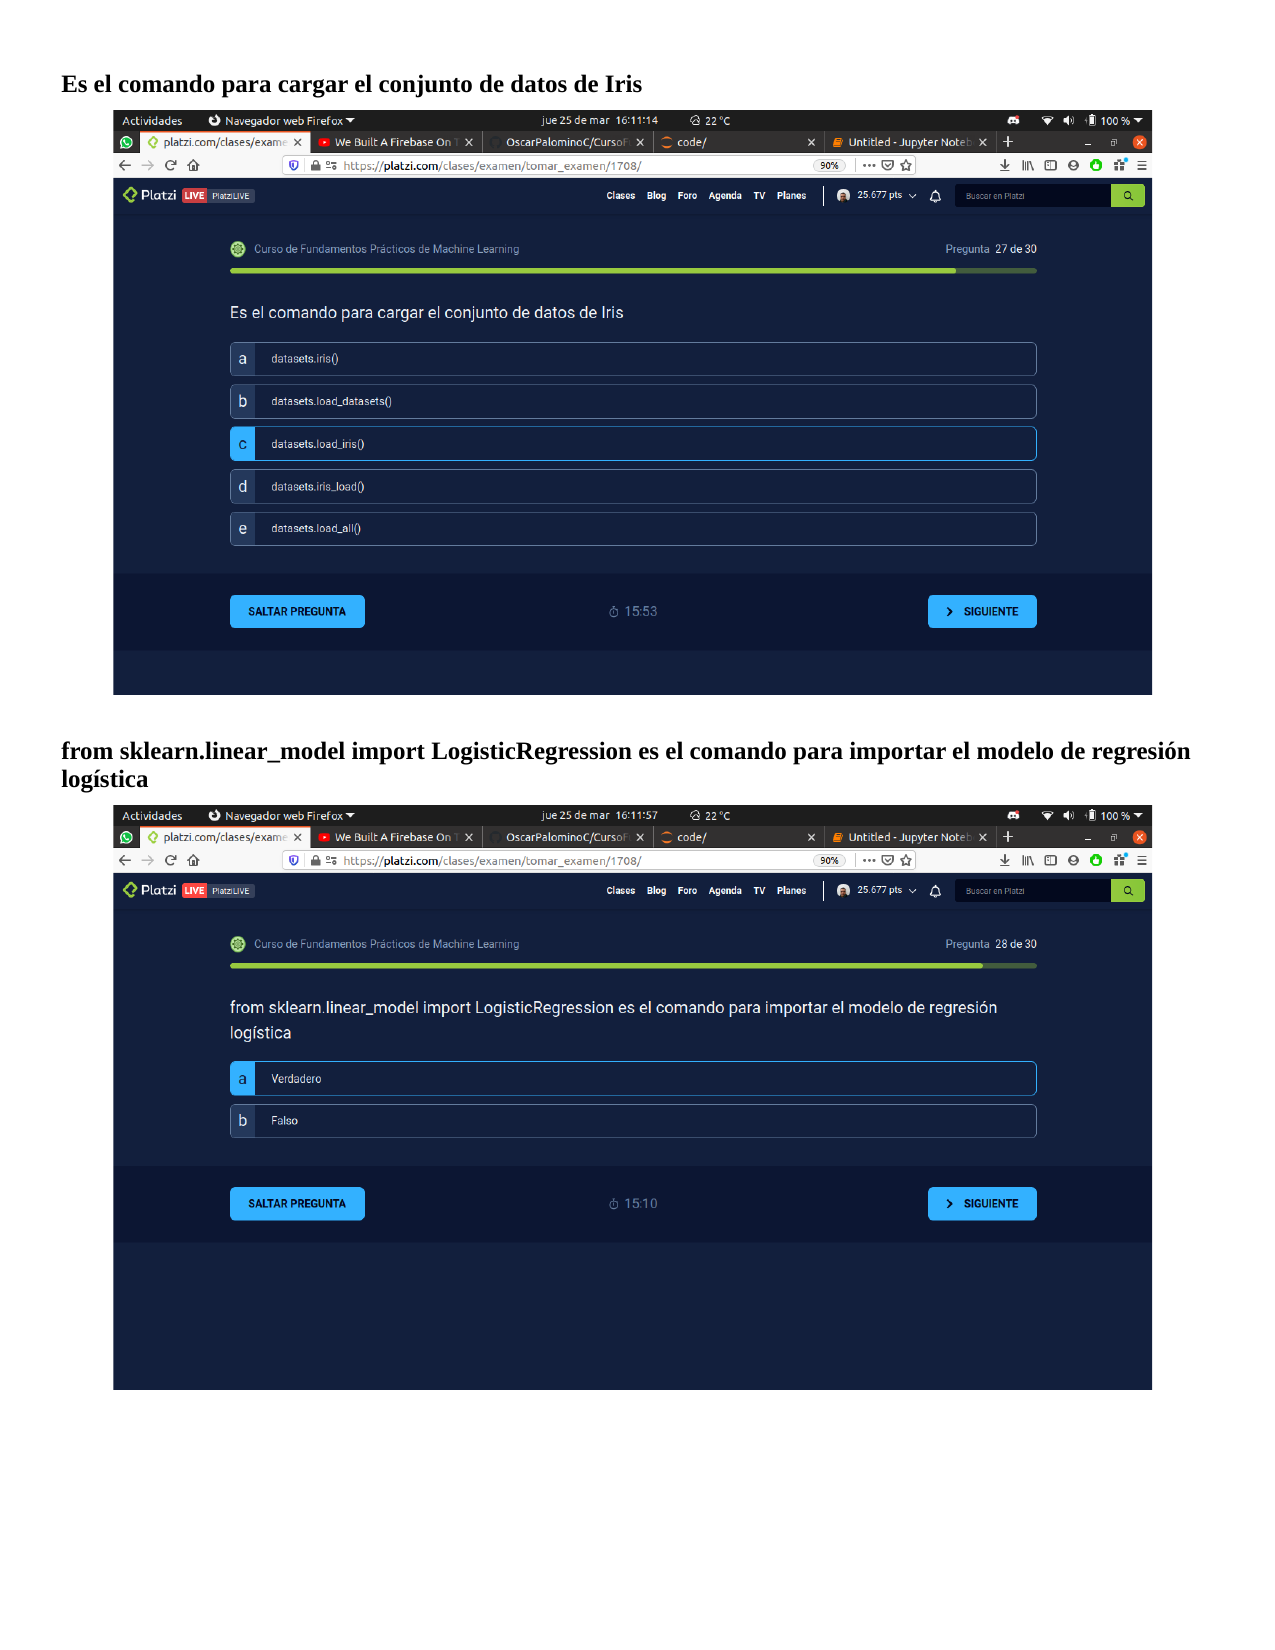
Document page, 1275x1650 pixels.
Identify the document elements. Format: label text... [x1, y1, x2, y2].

subtitle from sklearn.linear_model import LogisticRegression es el comando para importar el modelo de regresión logística [61, 736, 1204, 793]
subtitle Es el comando para cargar el conjunto de datos de Iris [61, 69, 1204, 98]
picture [113, 110, 1153, 695]
picture [113, 805, 1153, 1390]
